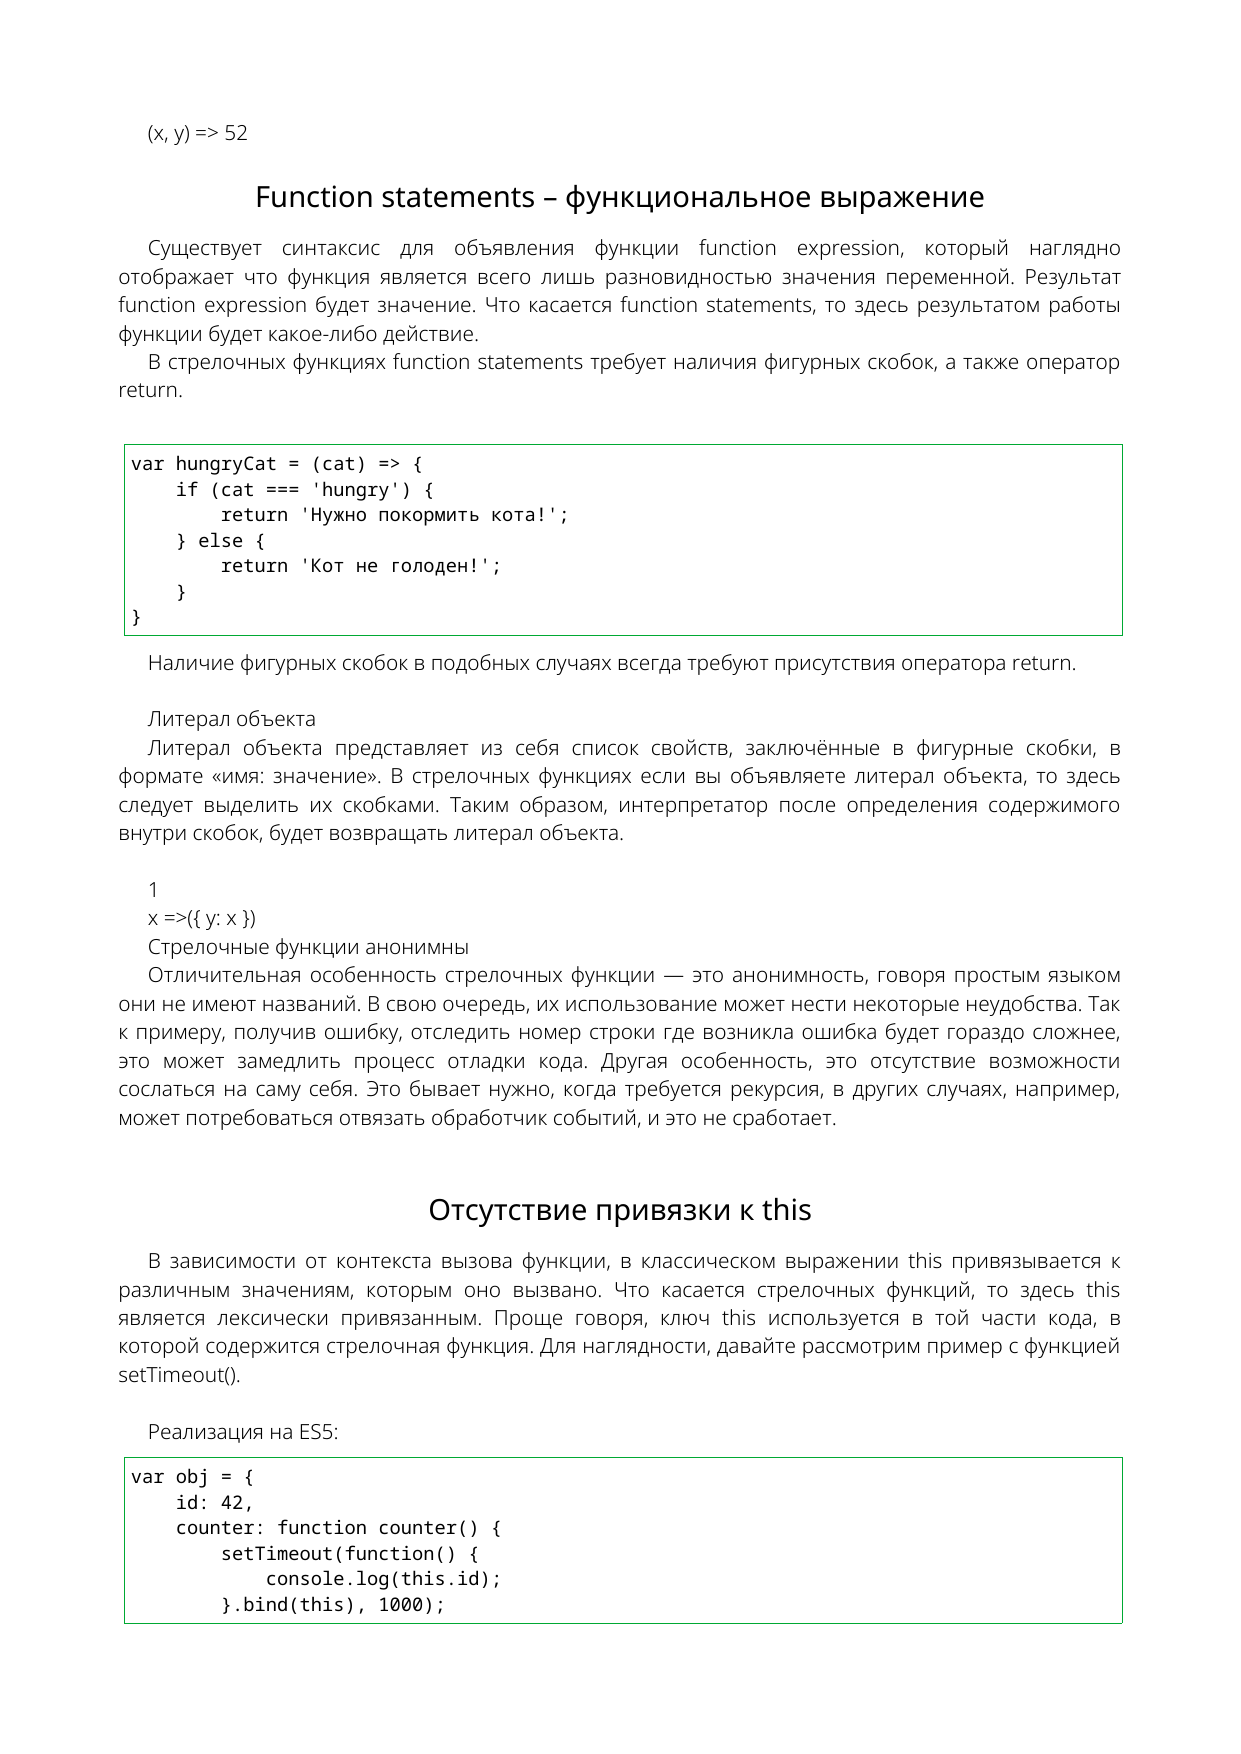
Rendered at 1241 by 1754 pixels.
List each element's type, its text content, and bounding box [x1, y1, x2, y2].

text setTimeout(function() { [125, 1534, 1122, 1559]
text x =>({ y: x }) [118, 903, 1122, 932]
text console.log(this.id); [125, 1559, 1122, 1585]
text } [125, 572, 1122, 597]
text var obj = { [125, 1458, 1122, 1483]
text В зависимости от контекста вызова функции, в классическом выражении this привязывается к различным значениям, которым оно вызвано. Что касается стрелочных функций, то здесь this является лексически привязанным. Проще говоря, ключ this используется в той части кода, в которой содержится стрелочная функция. Для наглядности, давайте рассмотрим пример с функцией setTimeout(). [118, 1246, 1122, 1388]
text return 'Нужно покормить кота!'; [125, 495, 1122, 521]
text Существует синтаксис для объявления функции function expression, который наглядно отображает что функция является всего лишь разновидностью значения переменной. Результат function expression будет значение. Что касается function statements, то здесь результатом работы функции будет какое-либо действие. [118, 233, 1122, 347]
text В стрелочных функциях function statements требует наличия фигурных скобок, а также оператор return. [118, 347, 1122, 404]
text Реализация на ES5: [118, 1417, 1122, 1445]
subtitle Function statements – функциональное выражение [118, 176, 1122, 216]
text Наличие фигурных скобок в подобных случаях всегда требуют присутствия оператора return. [118, 648, 1122, 676]
text Стрелочные функции анонимны [118, 932, 1122, 960]
text if (cat === 'hungry') { [125, 470, 1122, 495]
subtitle Отсутствие привязки к this [118, 1189, 1122, 1229]
text Отличительная особенность стрелочных функции — это анонимность, говоря простым языком они не имеют названий. В свою очередь, их использование может нести некоторые неудобства. Так к примеру, получив ошибку, отследить номер строки где возникла ошибка будет гораздо сложнее, это может замедлить процесс отладки кода. Другая особенность, это отсутствие возможности сослаться на саму себя. Это бывает нужно, когда требуется рекурсия, в других случаях, например, может потребоваться отвязать обработчик событий, и это не сработает. [118, 960, 1122, 1131]
text counter: function counter() { [125, 1508, 1122, 1534]
text }.bind(this), 1000); [125, 1585, 1122, 1623]
text Литерал объекта представляет из себя список свойств, заключённые в фигурные скобки, в формате «имя: значение». В стрелочных функциях если вы объявляете литерал объекта, то здесь следует выделить их скобками. Таким образом, интерпретатор после определения содержимого внутри скобок, будет возвращать литерал объекта. [118, 733, 1122, 847]
text } else { [125, 521, 1122, 546]
text id: 42, [125, 1483, 1122, 1508]
text (x, y) => 52 [118, 118, 1122, 147]
text Литерал объекта [118, 704, 1122, 733]
text return 'Кот не голоден!'; [125, 546, 1122, 572]
text } [125, 597, 1122, 635]
text var hungryCat = (cat) => { [125, 445, 1122, 470]
text 1 [118, 875, 1122, 903]
